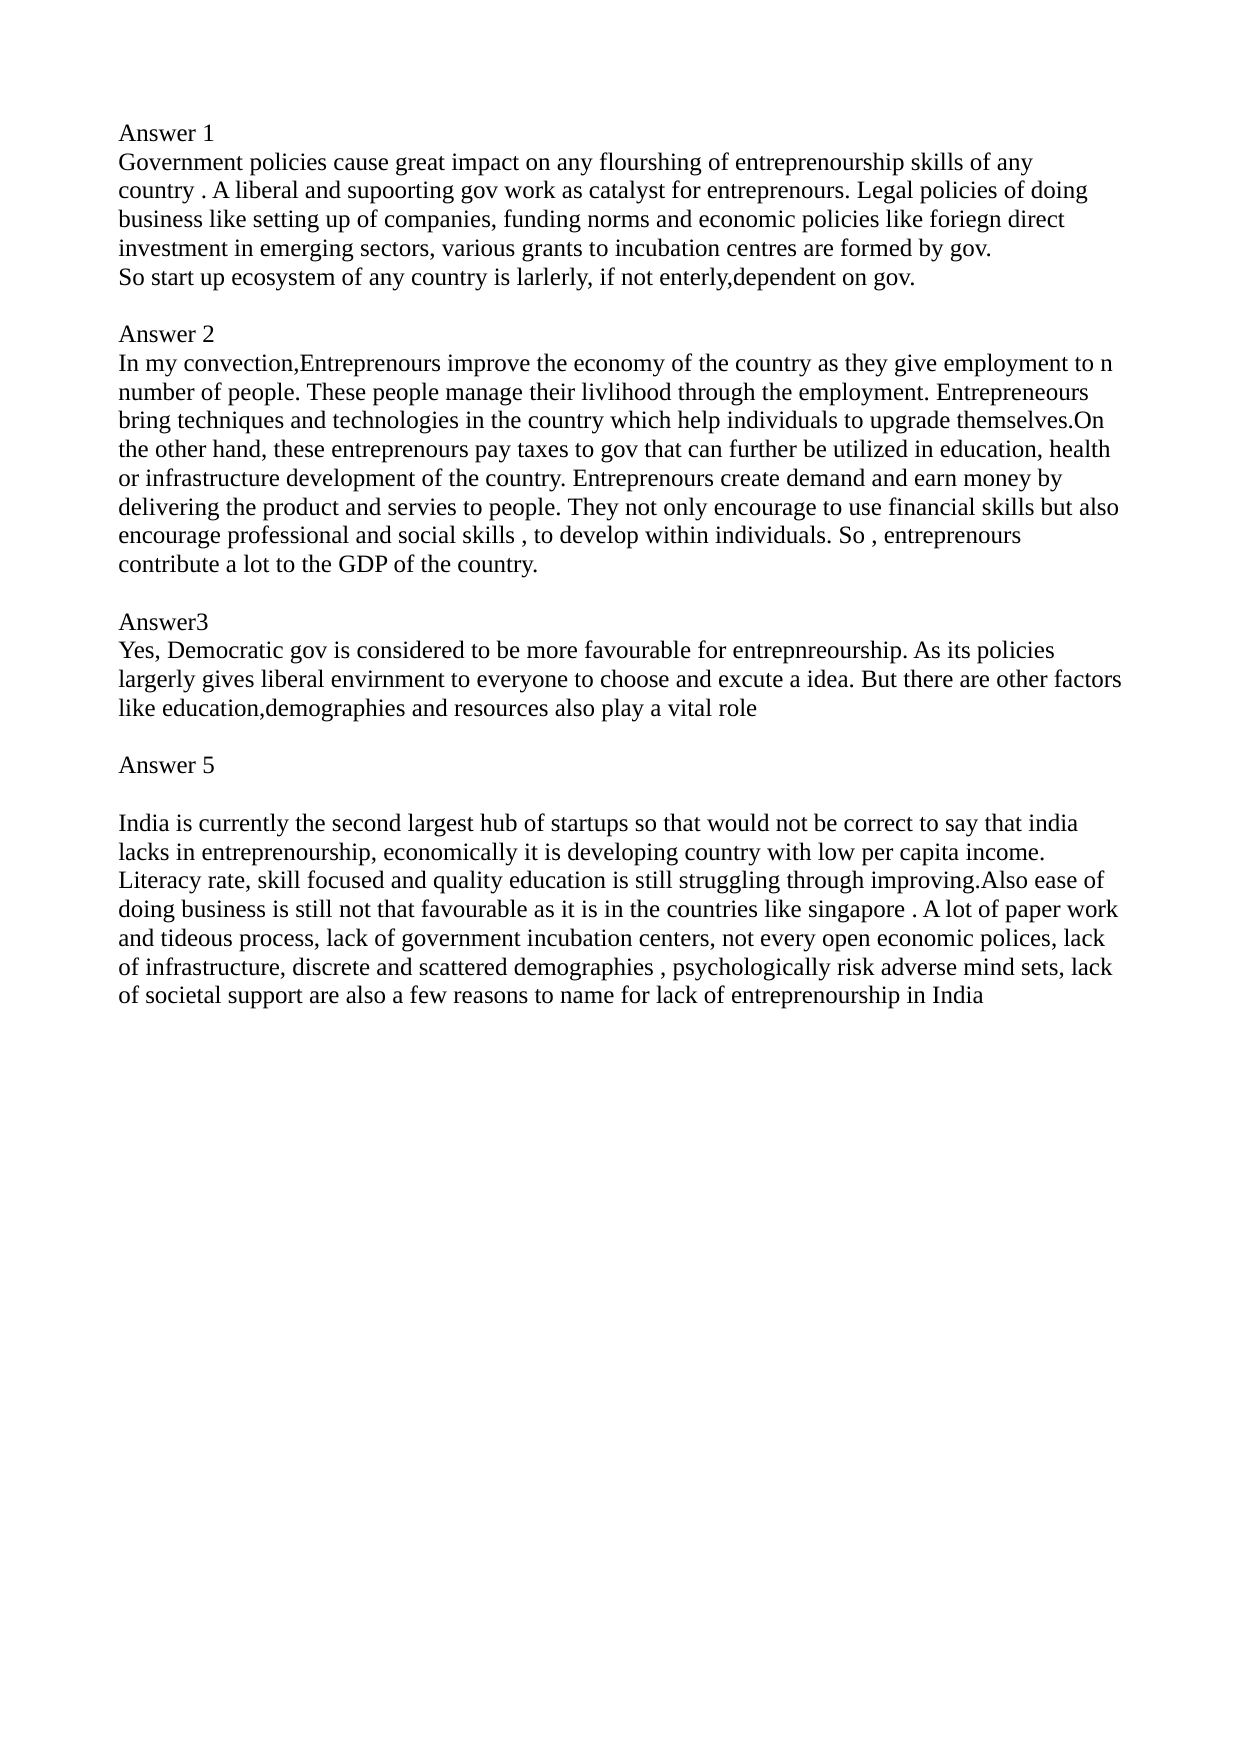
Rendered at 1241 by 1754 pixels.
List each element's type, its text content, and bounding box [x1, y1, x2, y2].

text Answer 1 [118, 118, 1122, 147]
text Answer3 [118, 578, 1122, 636]
text Government policies cause great impact on any flourshing of entreprenourship skills of any country . A liberal and supoorting gov work as catalyst for entreprenours. Legal policies of doing business like setting up of companies, funding norms and economic policies like foriegn direct investment in emerging sectors, various grants to incubation centres are formed by gov. [118, 147, 1122, 262]
text India is currently the second largest hub of startups so that would not be correct to say that india lacks in entreprenourship, economically it is developing country with low per capita income. Literacy rate, skill focused and quality education is still struggling through improving.Also ease of doing business is still not that favourable as it is in the countries like singapore . A lot of paper work and tideous process, lack of government incubation centers, not every open economic polices, lack of infrastructure, discrete and scattered demographies , psychologically risk adverse mind sets, lack of societal support are also a few reasons to name for lack of entreprenourship in India [118, 808, 1122, 1009]
text In my convection,Entreprenours improve the economy of the country as they give employment to n number of people. These people manage their livlihood through the employment. Entrepreneours bring techniques and technologies in the country which help individuals to upgrade themselves.On the other hand, these entreprenours pay taxes to gov that can further be utilized in education, health or infrastructure development of the country. Entreprenours create demand and earn money by delivering the product and servies to people. They not only encourage to use financial skills but also encourage professional and social skills , to develop within individuals. So , entreprenours contribute a lot to the GDP of the country. [118, 348, 1122, 578]
text Yes, Democratic gov is considered to be more favourable for entrepnreourship. As its policies largerly gives liberal envirnment to everyone to choose and excute a idea. But there are other factors like education,demographies and resources also play a vital role [118, 636, 1122, 722]
text Answer 5 [118, 751, 1122, 779]
text Answer 2 [118, 319, 1122, 348]
text So start up ecosystem of any country is larlerly, if not enterly,dependent on gov. [118, 262, 1122, 291]
